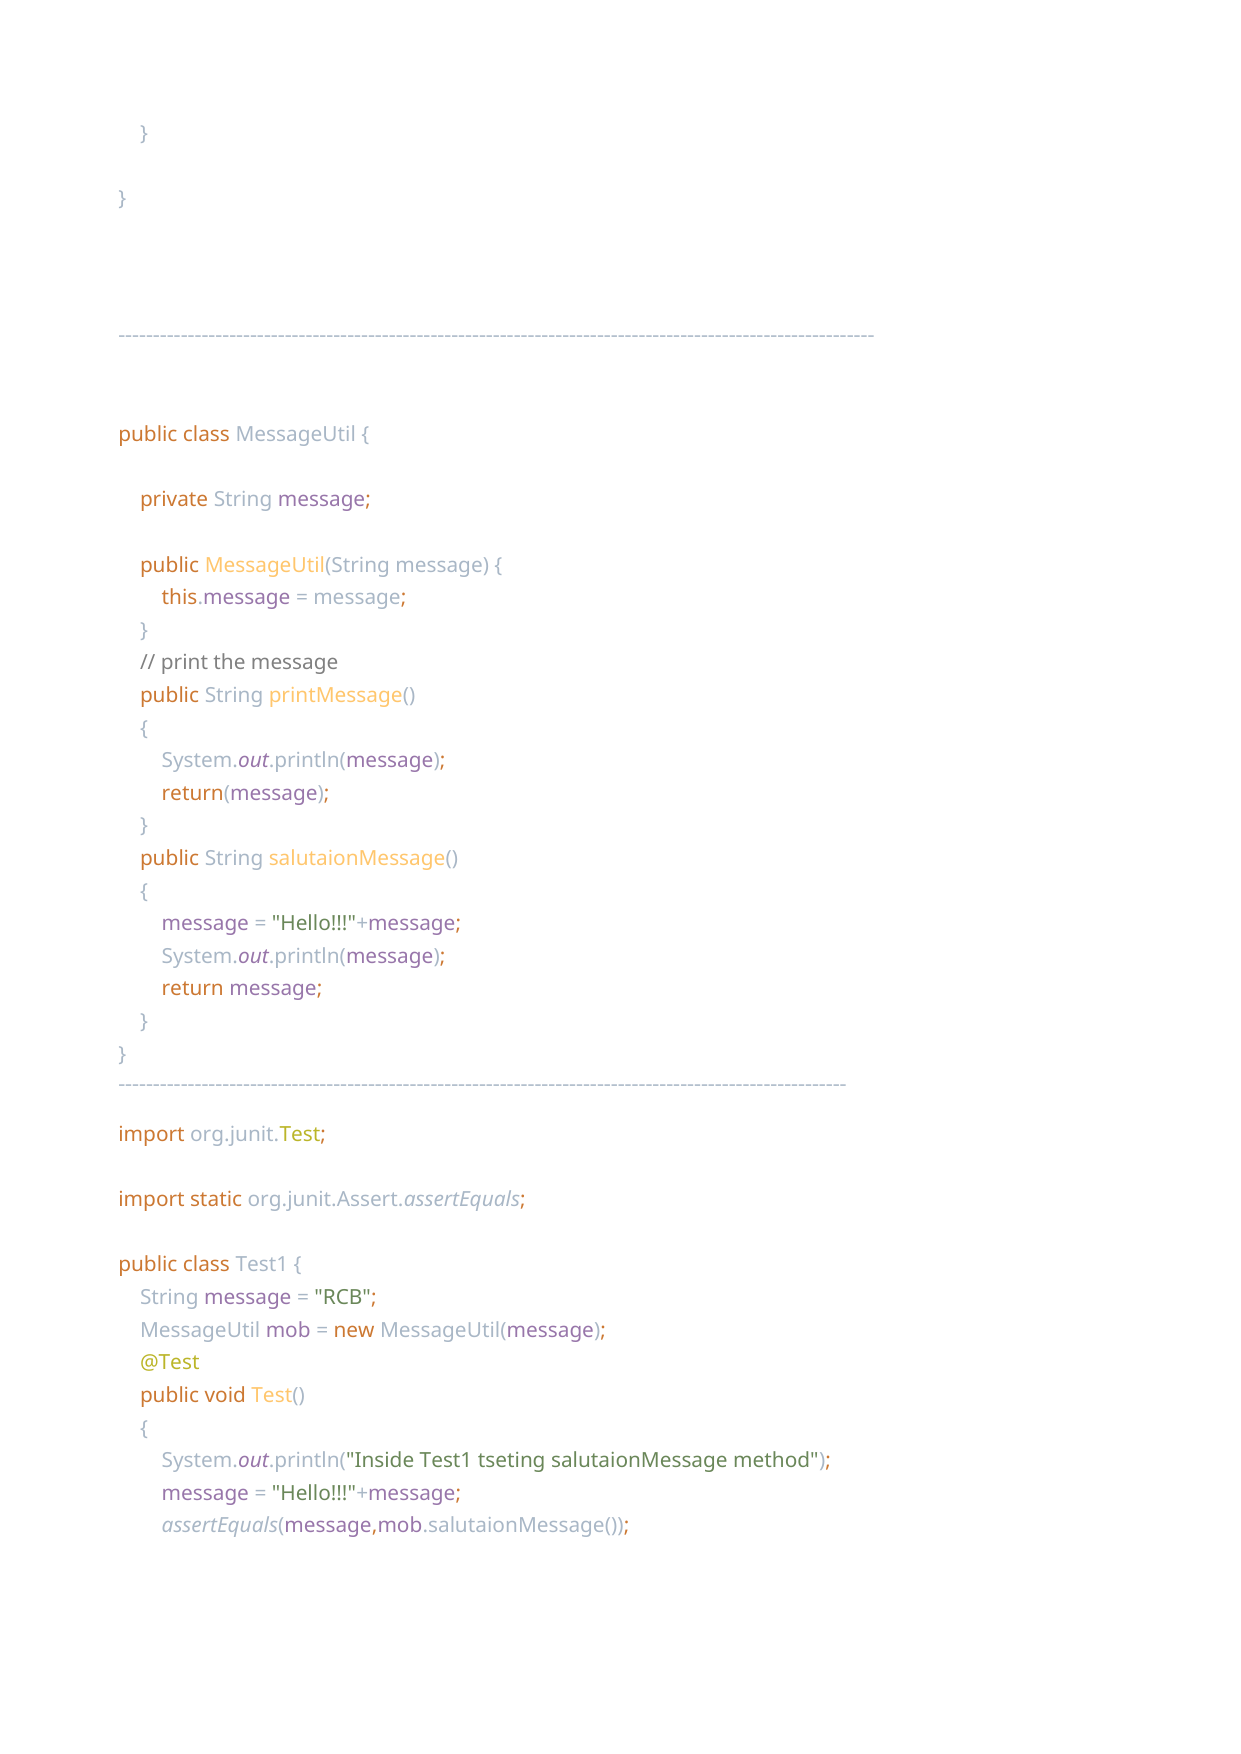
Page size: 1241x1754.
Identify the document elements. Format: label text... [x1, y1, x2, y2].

text ------------------------------------------------------------------------------------------------------------- [118, 322, 1122, 346]
text public class MessageUtil { private String message; public MessageUtil(String message) { this.message = message; } // print the message public String printMessage() { System.out.println(message); return(message); } public String salutaionMessage() { message = "Hello!!!"+message; System.out.println(message); return message; } } --------------------------------------------------------------------------------------------------------- [118, 419, 1122, 1095]
text } } [118, 118, 1122, 244]
text import org.junit.Test; import static org.junit.Assert.assertEquals; public class Test1 { String message = "RCB"; MessageUtil mob = new MessageUtil(message); @Test public void Test() { System.out.println("Inside Test1 tseting salutaionMessage method"); message = "Hello!!!"+message; assertEquals(message,mob.salutaionMessage()); [118, 1119, 1122, 1604]
